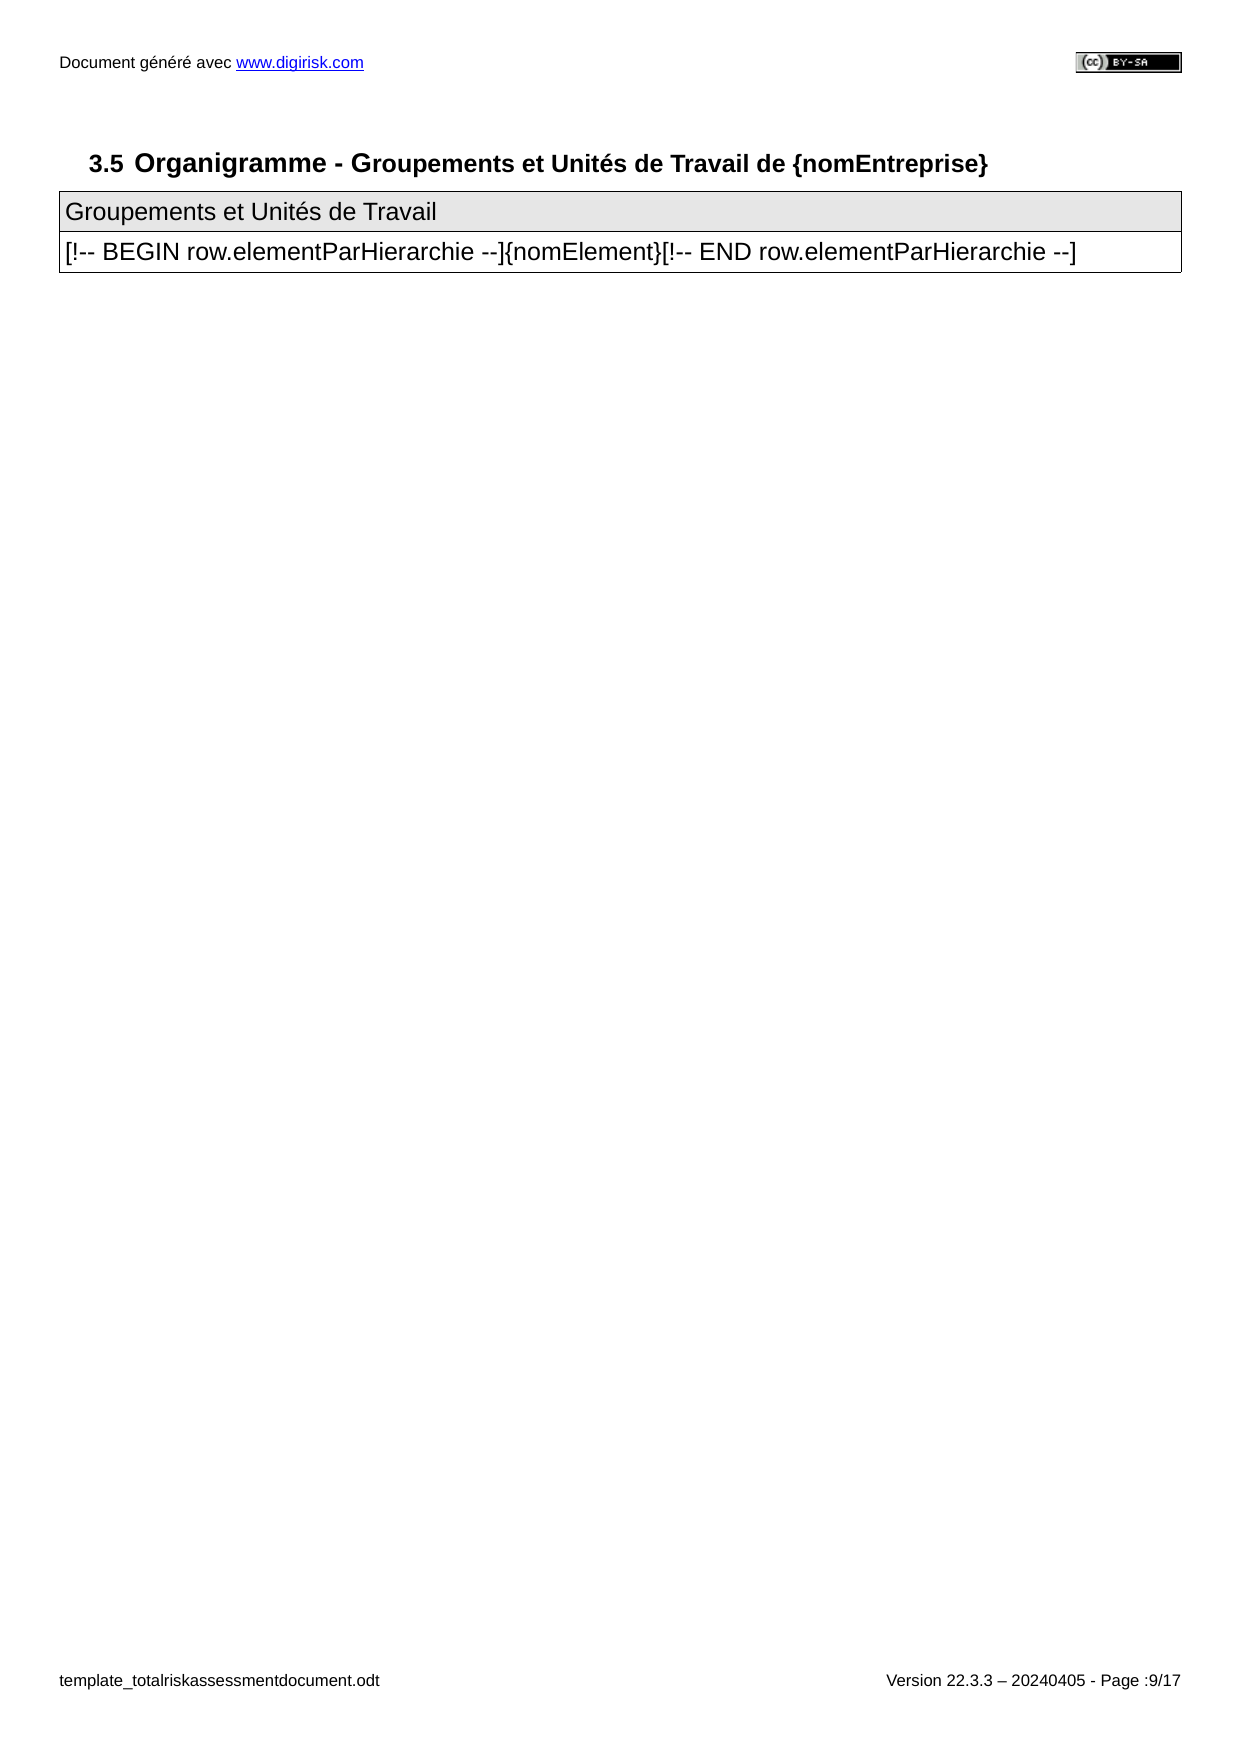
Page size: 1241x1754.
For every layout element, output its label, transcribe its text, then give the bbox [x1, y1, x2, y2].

table_cell [!-- BEGIN row.elementParHierarchie --]{nomElement}[!-- END row.elementParHierarchie --] [60, 232, 1181, 272]
subtitle Organigramme - Groupements et Unités de Travail de {nomEntreprise} [89, 147, 1181, 178]
picture [1075, 52, 1182, 73]
table_header Groupements et Unités de Travail [60, 192, 1181, 231]
